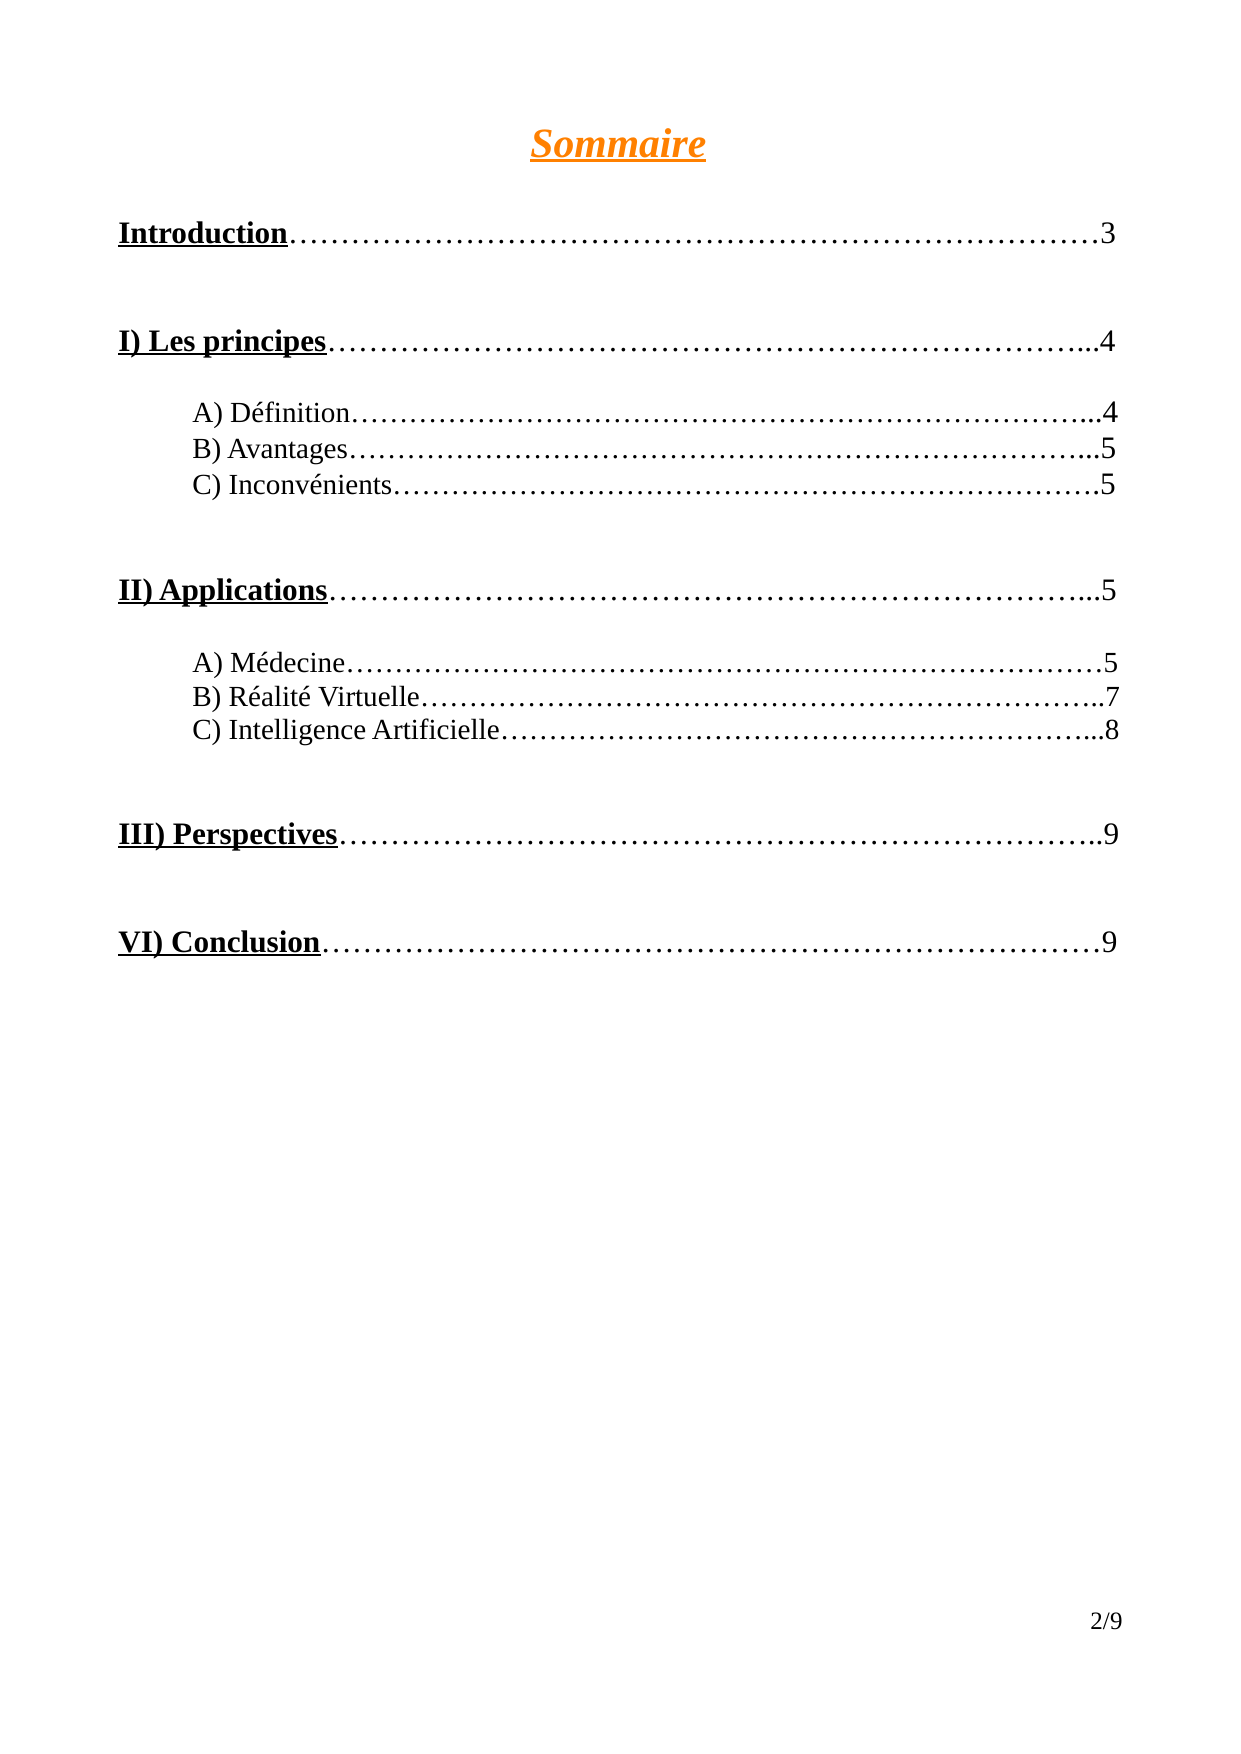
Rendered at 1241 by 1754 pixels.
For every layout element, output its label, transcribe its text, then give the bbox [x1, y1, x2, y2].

text VI) Conclusion…………………………………………………………………9 [118, 923, 1122, 959]
text III) Perspectives………………………………………………………………..9 [118, 815, 1122, 851]
text Introduction……………………………………………………………………3 [118, 214, 1122, 250]
text B) Réalité Virtuelle……………………………………………………………..7 [118, 679, 1122, 712]
text C) Inconvénients……………………………………………………………….5 [118, 466, 1122, 501]
text B) Avantages…………………………………………………………………...5 [118, 429, 1122, 466]
text II) Applications………………………………………………………………...5 [118, 571, 1122, 607]
text A) Médecine……………………………………………………………………5 [118, 643, 1122, 679]
text Sommaire [118, 118, 1122, 166]
text A) Définition…………………………………………………………………...4 [118, 394, 1122, 429]
text I) Les principes………………………………………………………………...4 [118, 322, 1122, 358]
text C) Intelligence Artificielle……………………………………………………...8 [118, 712, 1122, 746]
